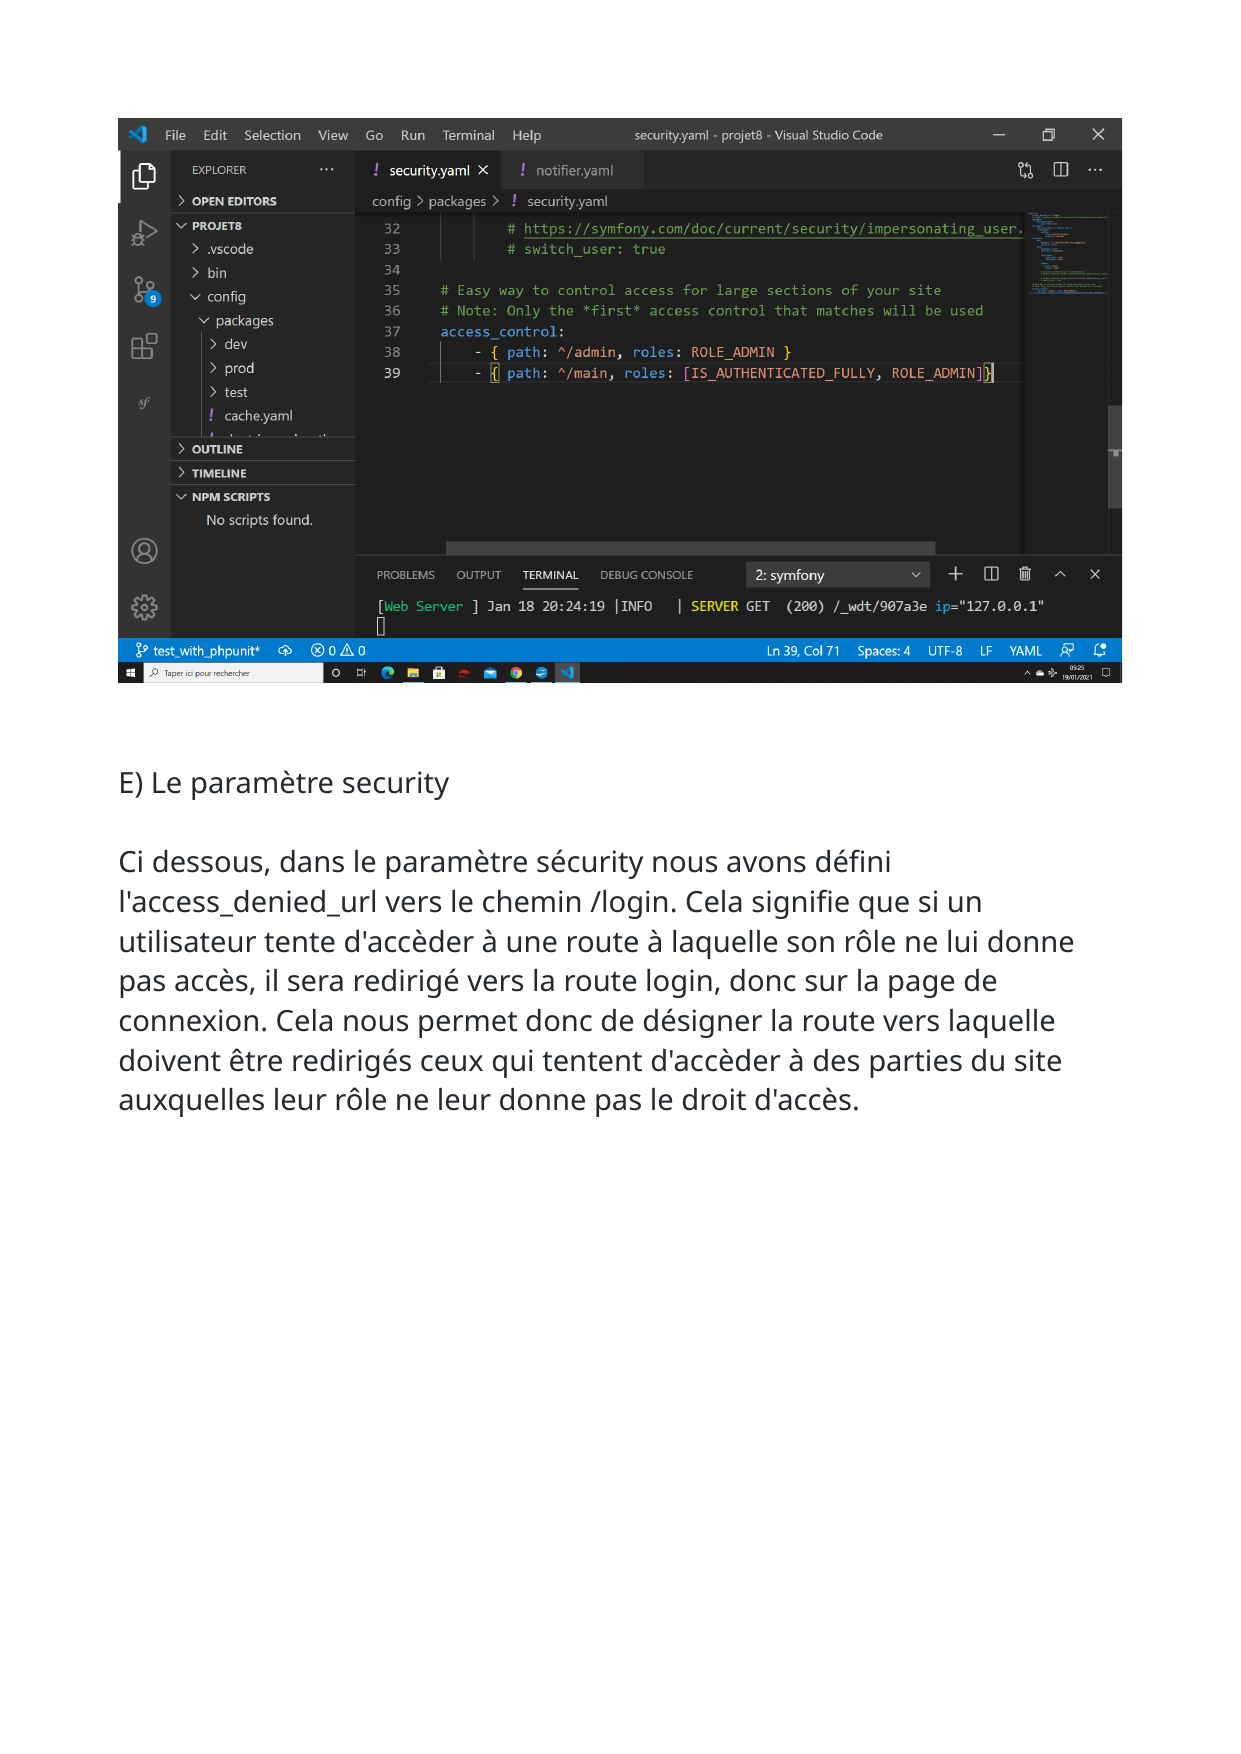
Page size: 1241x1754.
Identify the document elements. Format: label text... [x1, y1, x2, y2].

picture [118, 118, 1123, 683]
text Ci dessous, dans le paramètre sécurity nous avons défini l'access_denied_url vers le chemin /login. Cela signifie que si un utilisateur tente d'accèder à une route à laquelle son rôle ne lui donne pas accès, il sera redirigé vers la route login, donc sur la page de connexion. Cela nous permet donc de désigner la route vers laquelle doivent être redirigés ceux qui tentent d'accèder à des parties du site auxquelles leur rôle ne leur donne pas le droit d'accès. [118, 842, 1122, 1119]
text E) Le paramètre security [118, 762, 1122, 802]
